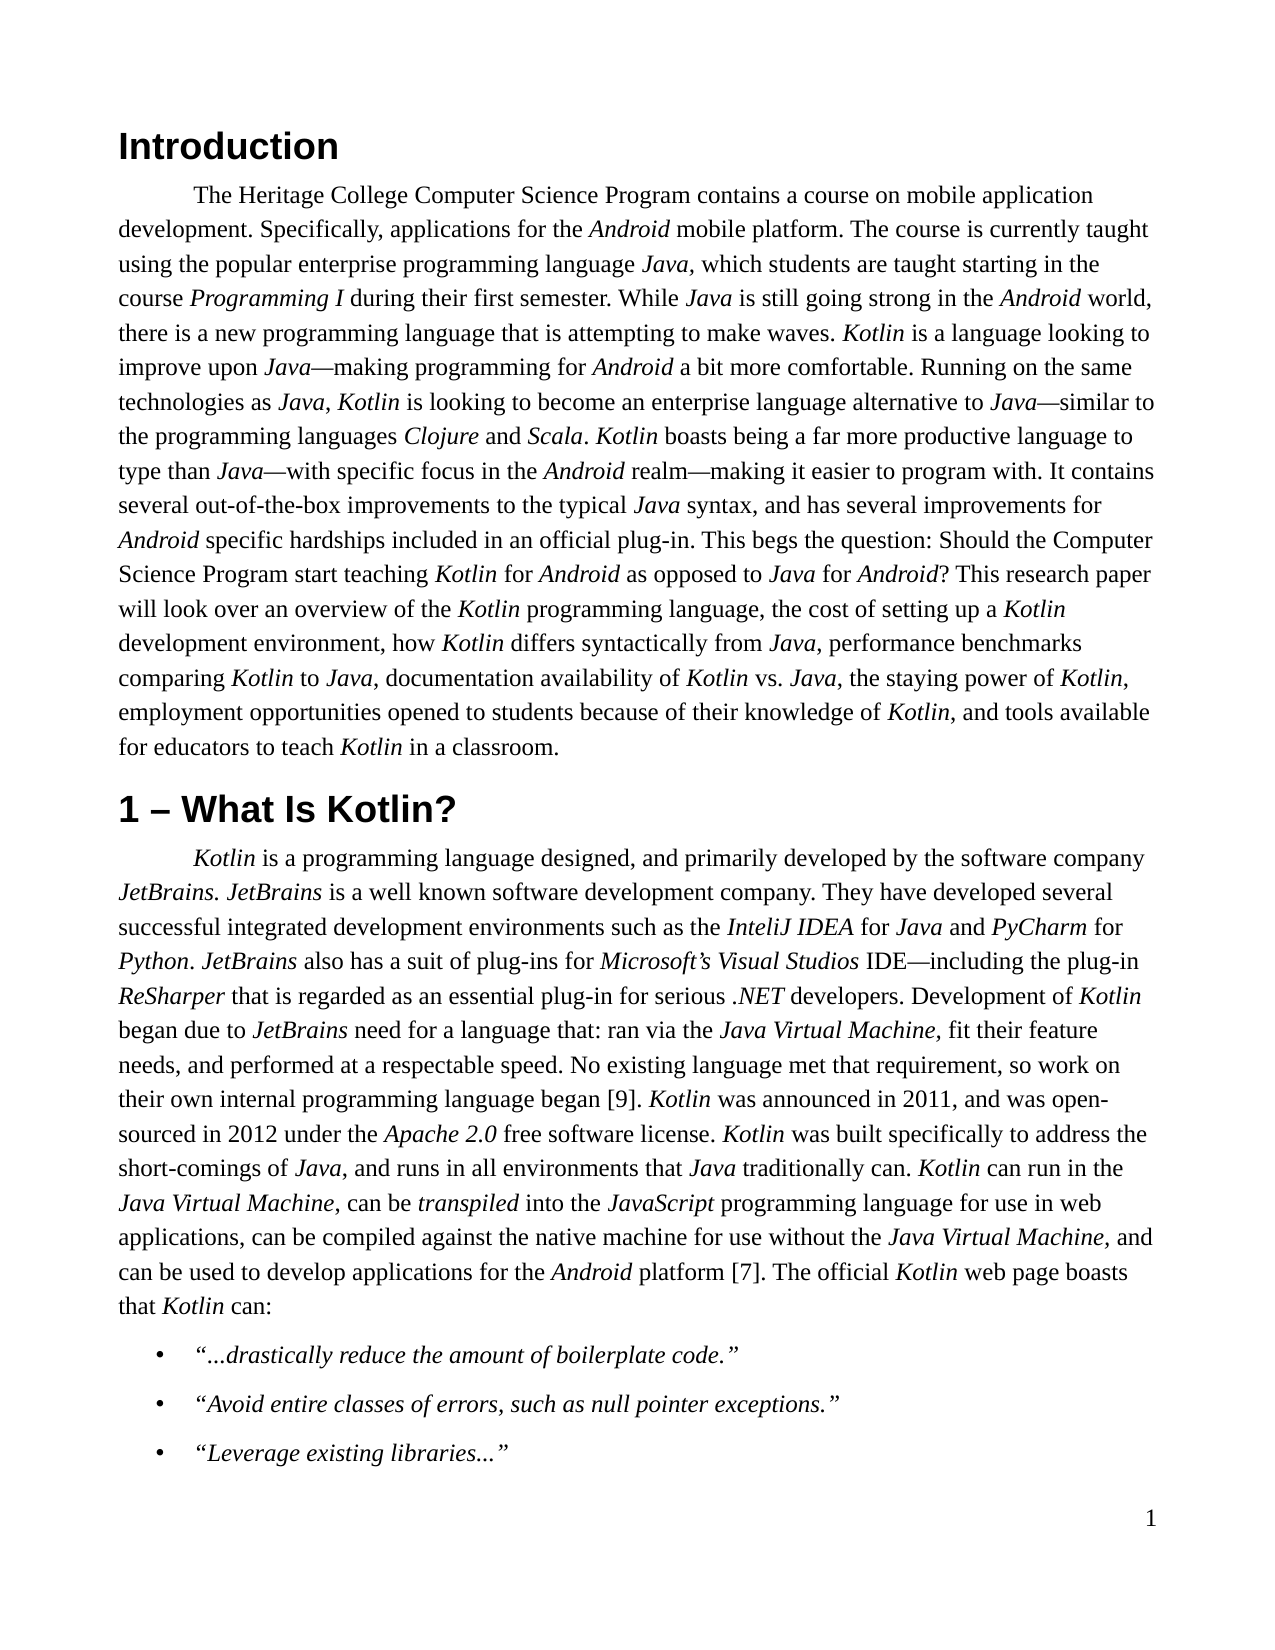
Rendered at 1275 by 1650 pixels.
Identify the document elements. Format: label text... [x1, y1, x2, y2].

subtitle 1 – What Is Kotlin? [118, 787, 1157, 830]
subtitle Introduction [118, 124, 1157, 168]
text Kotlin is a programming language designed, and primarily developed by the software company JetBrains. JetBrains is a well known software development company. They have developed several successful integrated development environments such as the InteliJ IDEA for Java and PyCharm for Python. JetBrains also has a suit of plug-ins for Microsoft’s Visual Studios IDE—including the plug-in ReSharper that is regarded as an essential plug-in for serious .NET developers. Development of Kotlin began due to JetBrains need for a language that: ran via the Java Virtual Machine, fit their feature needs, and performed at a respectable speed. No existing language met that requirement, so work on their own internal programming language began [9]. Kotlin was announced in 2011, and was open-sourced in 2012 under the Apache 2.0 free software license. Kotlin was built specifically to address the short-comings of Java, and runs in all environments that Java traditionally can. Kotlin can run in the Java Virtual Machine, can be transpiled into the JavaScript programming language for use in web applications, can be compiled against the native machine for use without the Java Virtual Machine, and can be used to develop applications for the Android platform [7]. The official Kotlin web page boasts that Kotlin can: [118, 843, 1157, 1320]
list “Avoid entire classes of errors, such as null pointer exceptions.” [156, 1389, 1157, 1418]
text The Heritage College Computer Science Program contains a course on mobile application development. Specifically, applications for the Android mobile platform. The course is currently taught using the popular enterprise programming language Java, which students are taught starting in the course Programming I during their first semester. While Java is still going strong in the Android world, there is a new programming language that is attempting to make waves. Kotlin is a language looking to improve upon Java—making programming for Android a bit more comfortable. Running on the same technologies as Java, Kotlin is looking to become an enterprise language alternative to Java—similar to the programming languages Clojure and Scala. Kotlin boasts being a far more productive language to type than Java—with specific focus in the Android realm—making it easier to program with. It contains several out-of-the-box improvements to the typical Java syntax, and has several improvements for Android specific hardships included in an official plug-in. This begs the question: Should the Computer Science Program start teaching Kotlin for Android as opposed to Java for Android? This research paper will look over an overview of the Kotlin programming language, the cost of setting up a Kotlin development environment, how Kotlin differs syntactically from Java, performance benchmarks comparing Kotlin to Java, documentation availability of Kotlin vs. Java, the staying power of Kotlin, employment opportunities opened to students because of their knowledge of Kotlin, and tools available for educators to teach Kotlin in a classroom. [118, 180, 1157, 761]
list “...drastically reduce the amount of boilerplate code.” [156, 1340, 1157, 1369]
list “Leverage existing libraries...” [156, 1438, 1157, 1467]
